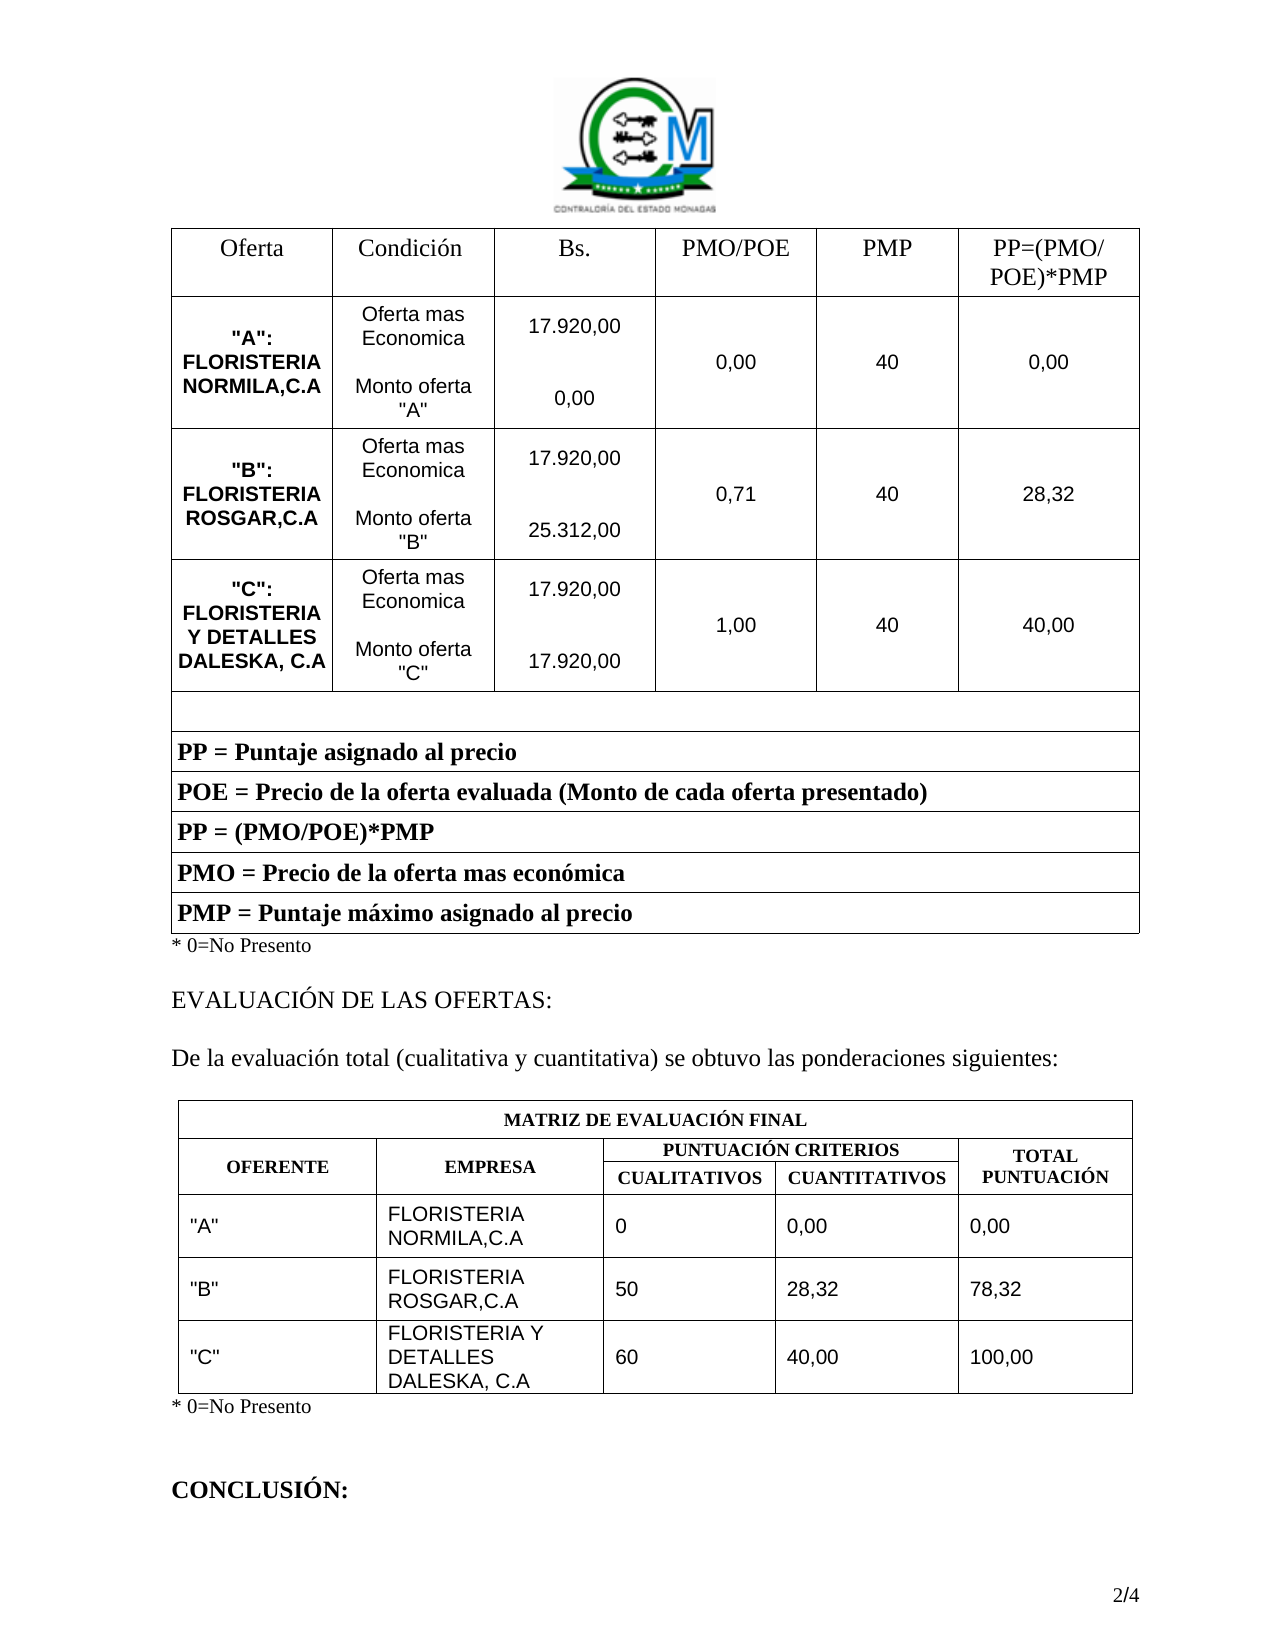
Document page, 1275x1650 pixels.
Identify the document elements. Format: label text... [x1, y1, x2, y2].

table_cell "C" [179, 1321, 376, 1393]
table_cell 100,00 [959, 1321, 1132, 1393]
text * 0=No Presento [171, 934, 1139, 957]
table_cell OFERENTE [179, 1139, 376, 1194]
table_cell PMP [817, 229, 958, 296]
table_cell [172, 692, 1139, 731]
table_cell FLORISTERIA ROSGAR,C.A [377, 1258, 603, 1320]
table_cell FLORISTERIA Y DETALLES DALESKA, C.A [377, 1321, 603, 1393]
table_cell TOTAL PUNTUACIÓN [959, 1139, 1132, 1194]
table_cell 17.920,00 25.312,00 [495, 429, 655, 559]
table_cell 1,00 [656, 560, 816, 691]
table_cell 28,32 [776, 1258, 958, 1320]
table_cell "A": FLORISTERIA NORMILA,C.A [172, 297, 332, 428]
table_cell Oferta mas Economica Monto oferta "B" [333, 429, 494, 559]
table_header MATRIZ DE EVALUACIÓN FINAL [179, 1101, 1132, 1138]
table_cell 40,00 [776, 1321, 958, 1393]
table_cell EMPRESA [377, 1139, 603, 1194]
table_cell PP=(PMO/POE)*PMP [959, 229, 1139, 296]
table_cell Oferta [172, 229, 332, 296]
table_cell 17.920,00 0,00 [495, 297, 655, 428]
table_cell Oferta mas Economica Monto oferta "C" [333, 560, 494, 691]
table_cell Condición [333, 229, 494, 296]
table_cell Bs. [495, 229, 655, 296]
table_cell CUALITATIVOS [604, 1162, 775, 1194]
text EVALUACIÓN DE LAS OFERTAS: [171, 985, 1139, 1014]
text CONCLUSIÓN: [171, 1476, 1139, 1504]
table_cell 60 [604, 1321, 775, 1393]
table_cell Oferta mas Economica Monto oferta "A" [333, 297, 494, 428]
table_cell 40 [817, 297, 958, 428]
table_cell PMO/POE [656, 229, 816, 296]
table_cell 0,00 [959, 1195, 1132, 1257]
table_cell POE = Precio de la oferta evaluada (Monto de cada oferta presentado) [172, 772, 1139, 811]
table_cell PP = Puntaje asignado al precio [172, 732, 1139, 771]
table_cell FLORISTERIA NORMILA,C.A [377, 1195, 603, 1257]
table_cell 40 [817, 560, 958, 691]
table_cell 0,71 [656, 429, 816, 559]
text De la evaluación total (cualitativa y cuantitativa) se obtuvo las ponderaciones siguientes: [171, 1043, 1139, 1072]
table_cell 50 [604, 1258, 775, 1320]
table_cell 0,00 [776, 1195, 958, 1257]
picture [551, 75, 719, 216]
table_cell "C": FLORISTERIA Y DETALLES DALESKA, C.A [172, 560, 332, 691]
table_cell 78,32 [959, 1258, 1132, 1320]
table_cell "B" [179, 1258, 376, 1320]
table_cell "A" [179, 1195, 376, 1257]
table_cell PMP = Puntaje máximo asignado al precio [172, 893, 1139, 932]
table_cell 0 [604, 1195, 775, 1257]
table_cell CUANTITATIVOS [776, 1162, 958, 1194]
table_cell 17.920,00 17.920,00 [495, 560, 655, 691]
table_cell PMO = Precio de la oferta mas económica [172, 853, 1139, 892]
text * 0=No Presento [171, 1394, 1139, 1418]
table_cell PP = (PMO/POE)*PMP [172, 812, 1139, 852]
table_cell "B": FLORISTERIA ROSGAR,C.A [172, 429, 332, 559]
table_cell PUNTUACIÓN CRITERIOS [604, 1139, 958, 1161]
table_cell 28,32 [959, 429, 1139, 559]
table_cell 40 [817, 429, 958, 559]
table_cell 0,00 [959, 297, 1139, 428]
table_cell 0,00 [656, 297, 816, 428]
table_cell 40,00 [959, 560, 1139, 691]
